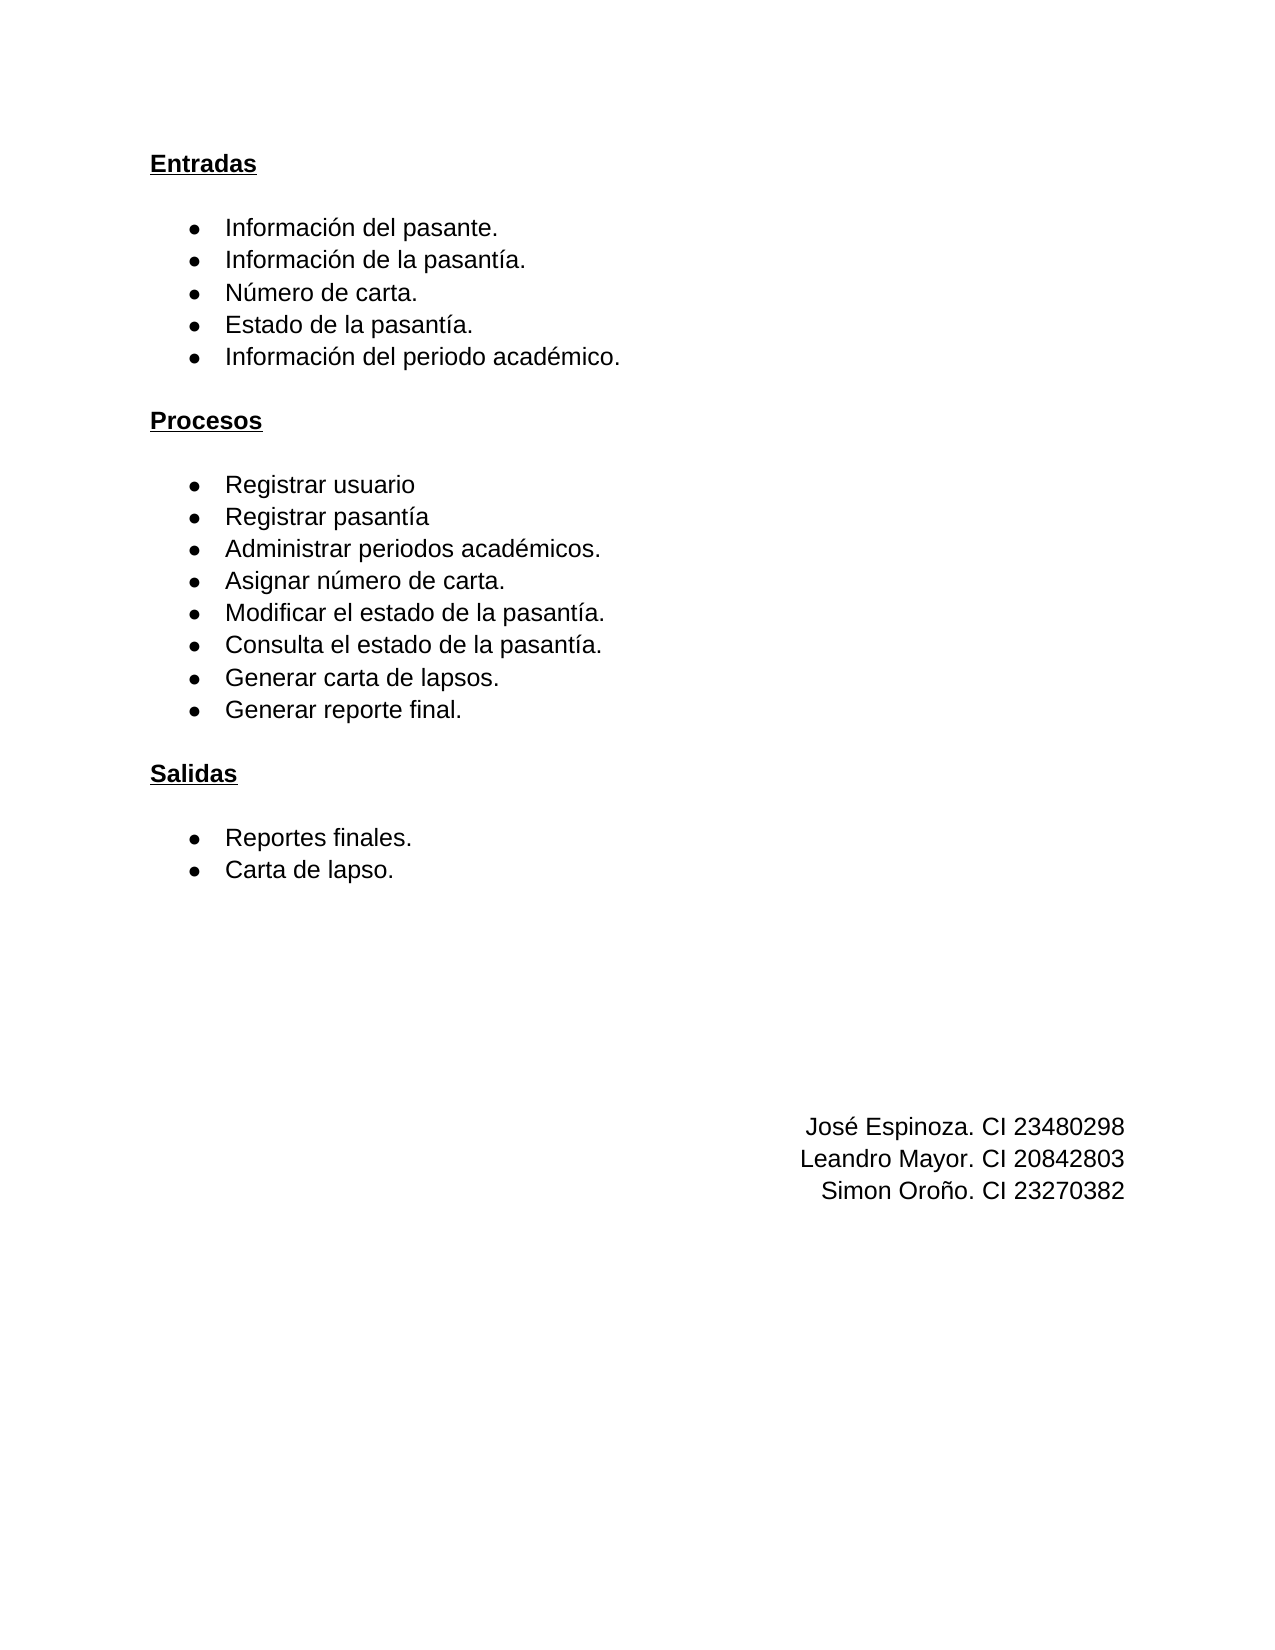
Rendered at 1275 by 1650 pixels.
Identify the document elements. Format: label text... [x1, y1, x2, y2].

list Modificar el estado de la pasantía. [187, 599, 1125, 627]
text Entradas [150, 150, 1125, 178]
list Administrar periodos académicos. [187, 535, 1125, 563]
list Estado de la pasantía. [187, 310, 1125, 338]
text Salidas [150, 759, 1125, 787]
list Generar carta de lapsos. [187, 663, 1125, 691]
text Procesos [150, 407, 1125, 434]
text Leandro Mayor. CI 20842803 [150, 1144, 1125, 1172]
list Información de la pasantía. [187, 246, 1125, 274]
list Información del periodo académico. [187, 342, 1125, 370]
list Asignar número de carta. [187, 567, 1125, 595]
text José Espinoza. CI 23480298 [150, 1112, 1125, 1140]
list Número de carta. [187, 278, 1125, 306]
list Registrar usuario [187, 471, 1125, 499]
text Simon Oroño. CI 23270382 [150, 1177, 1125, 1204]
list Generar reporte final. [187, 695, 1125, 723]
list Registrar pasantía [187, 503, 1125, 531]
list Reportes finales. [187, 824, 1125, 852]
list Consulta el estado de la pasantía. [187, 631, 1125, 659]
list Carta de lapso. [187, 856, 1125, 884]
list Información del pasante. [187, 214, 1125, 242]
